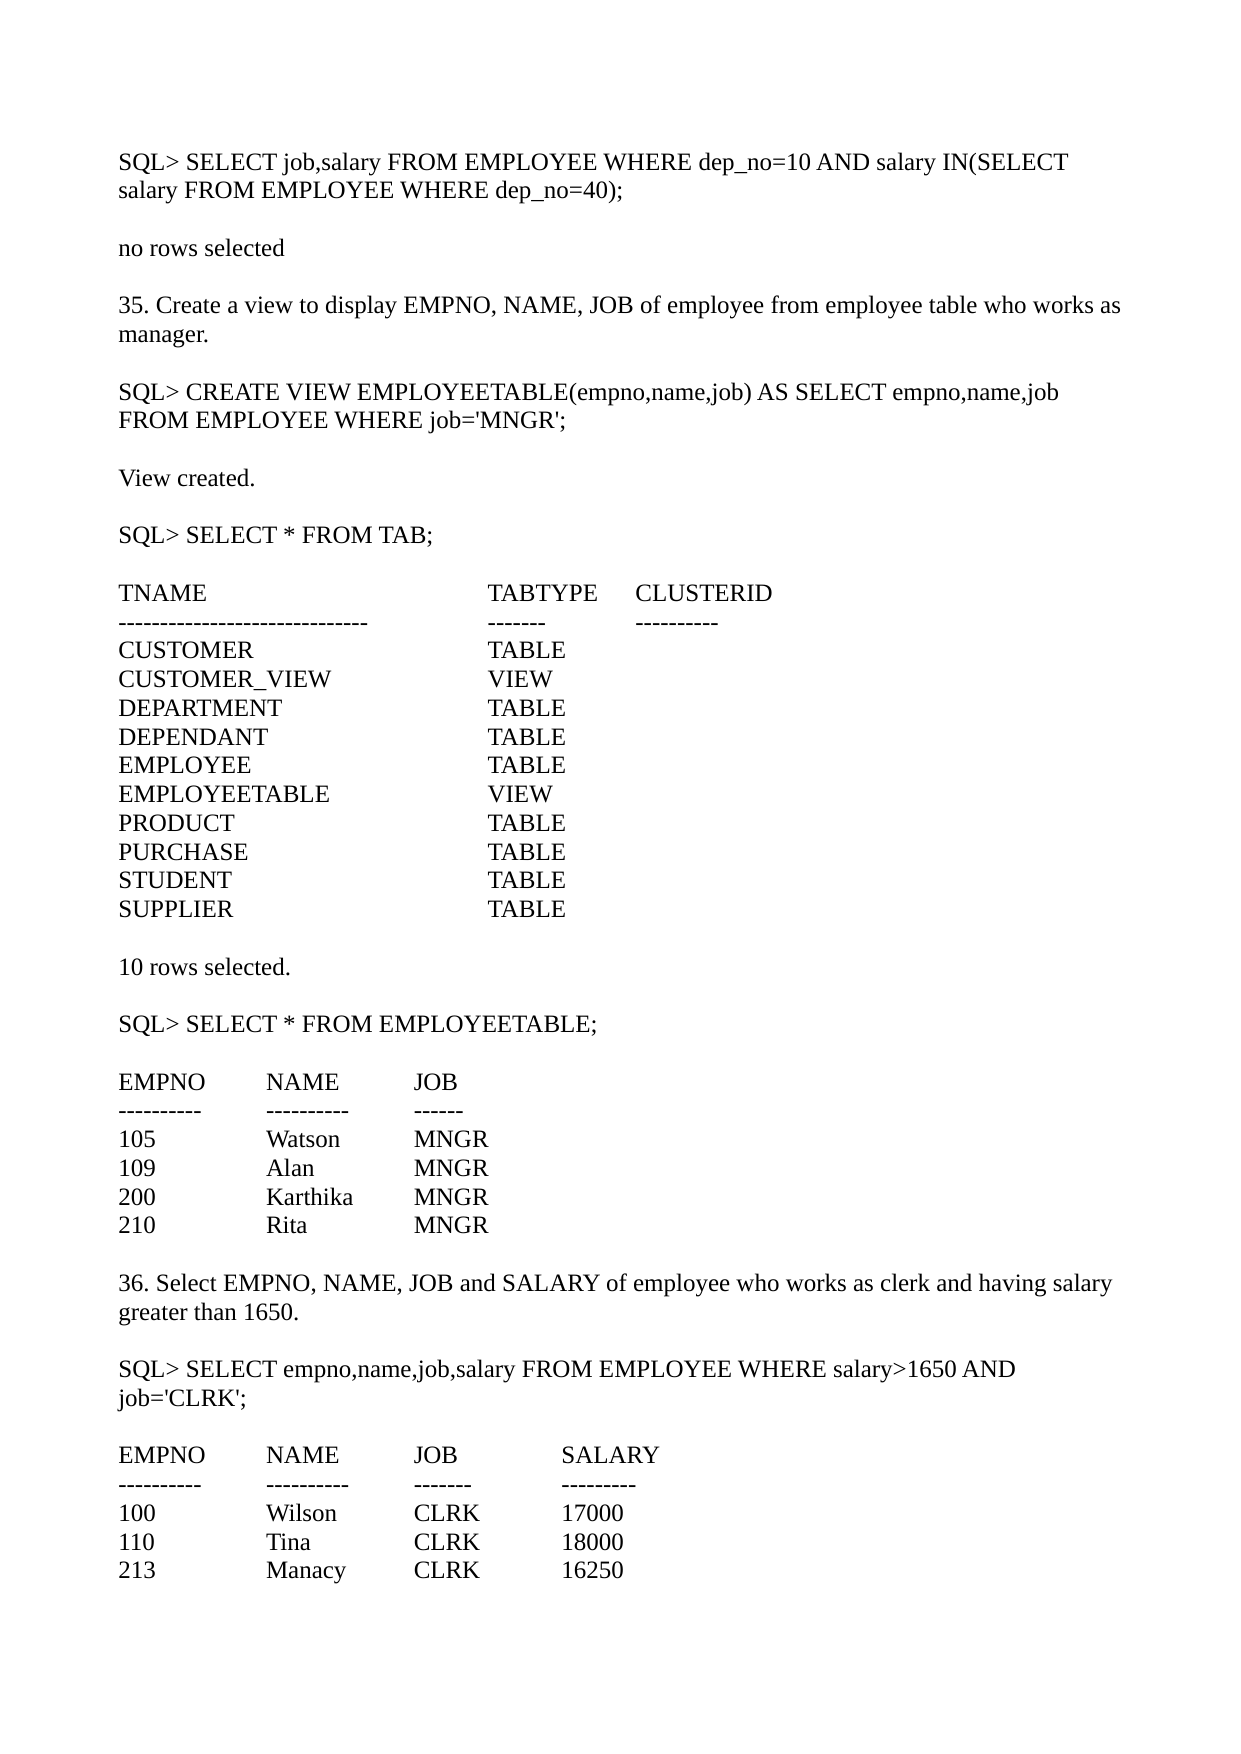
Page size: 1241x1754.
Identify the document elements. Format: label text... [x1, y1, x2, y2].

text 35. Create a view to display EMPNO, NAME, JOB of employee from employee table who works as manager. [118, 291, 1122, 348]
text TNAME TABTYPE CLUSTERID [118, 578, 1122, 607]
text PRODUCT TABLE [118, 808, 1122, 837]
text CUSTOMER_VIEW VIEW [118, 664, 1122, 693]
text 109 Alan MNGR [118, 1153, 1122, 1182]
text SQL> CREATE VIEW EMPLOYEETABLE(empno,name,job) AS SELECT empno,name,job FROM EMPLOYEE WHERE job='MNGR'; [118, 377, 1122, 434]
text SQL> SELECT * FROM EMPLOYEETABLE; [118, 1009, 1122, 1038]
text DEPARTMENT TABLE [118, 693, 1122, 722]
text 36. Select EMPNO, NAME, JOB and SALARY of employee who works as clerk and having salary greater than 1650. [118, 1268, 1122, 1326]
text ------------------------------ ------- ---------- [118, 607, 1122, 636]
text 200 Karthika MNGR [118, 1182, 1122, 1211]
text SQL> SELECT * FROM TAB; [118, 521, 1122, 549]
text no rows selected [118, 233, 1122, 262]
text 110 Tina CLRK 18000 [118, 1527, 1122, 1556]
text SQL> SELECT empno,name,job,salary FROM EMPLOYEE WHERE salary>1650 AND job='CLRK'; [118, 1354, 1122, 1412]
text STUDENT TABLE [118, 866, 1122, 894]
text SUPPLIER TABLE [118, 894, 1122, 923]
text EMPNO NAME JOB SALARY [118, 1441, 1122, 1469]
text SQL> SELECT job,salary FROM EMPLOYEE WHERE dep_no=10 AND salary IN(SELECT salary FROM EMPLOYEE WHERE dep_no=40); [118, 147, 1122, 204]
text ---------- ---------- ------ [118, 1096, 1122, 1124]
text CUSTOMER TABLE [118, 636, 1122, 664]
text EMPLOYEETABLE VIEW [118, 779, 1122, 808]
text 105 Watson MNGR [118, 1124, 1122, 1153]
text View created. [118, 463, 1122, 492]
text 213 Manacy CLRK 16250 [118, 1556, 1122, 1584]
text DEPENDANT TABLE [118, 722, 1122, 751]
text EMPLOYEE TABLE [118, 751, 1122, 779]
text EMPNO NAME JOB [118, 1067, 1122, 1096]
text PURCHASE TABLE [118, 837, 1122, 866]
text 100 Wilson CLRK 17000 [118, 1498, 1122, 1527]
text ---------- ---------- ------- --------- [118, 1469, 1122, 1498]
text 210 Rita MNGR [118, 1211, 1122, 1239]
text 10 rows selected. [118, 952, 1122, 981]
